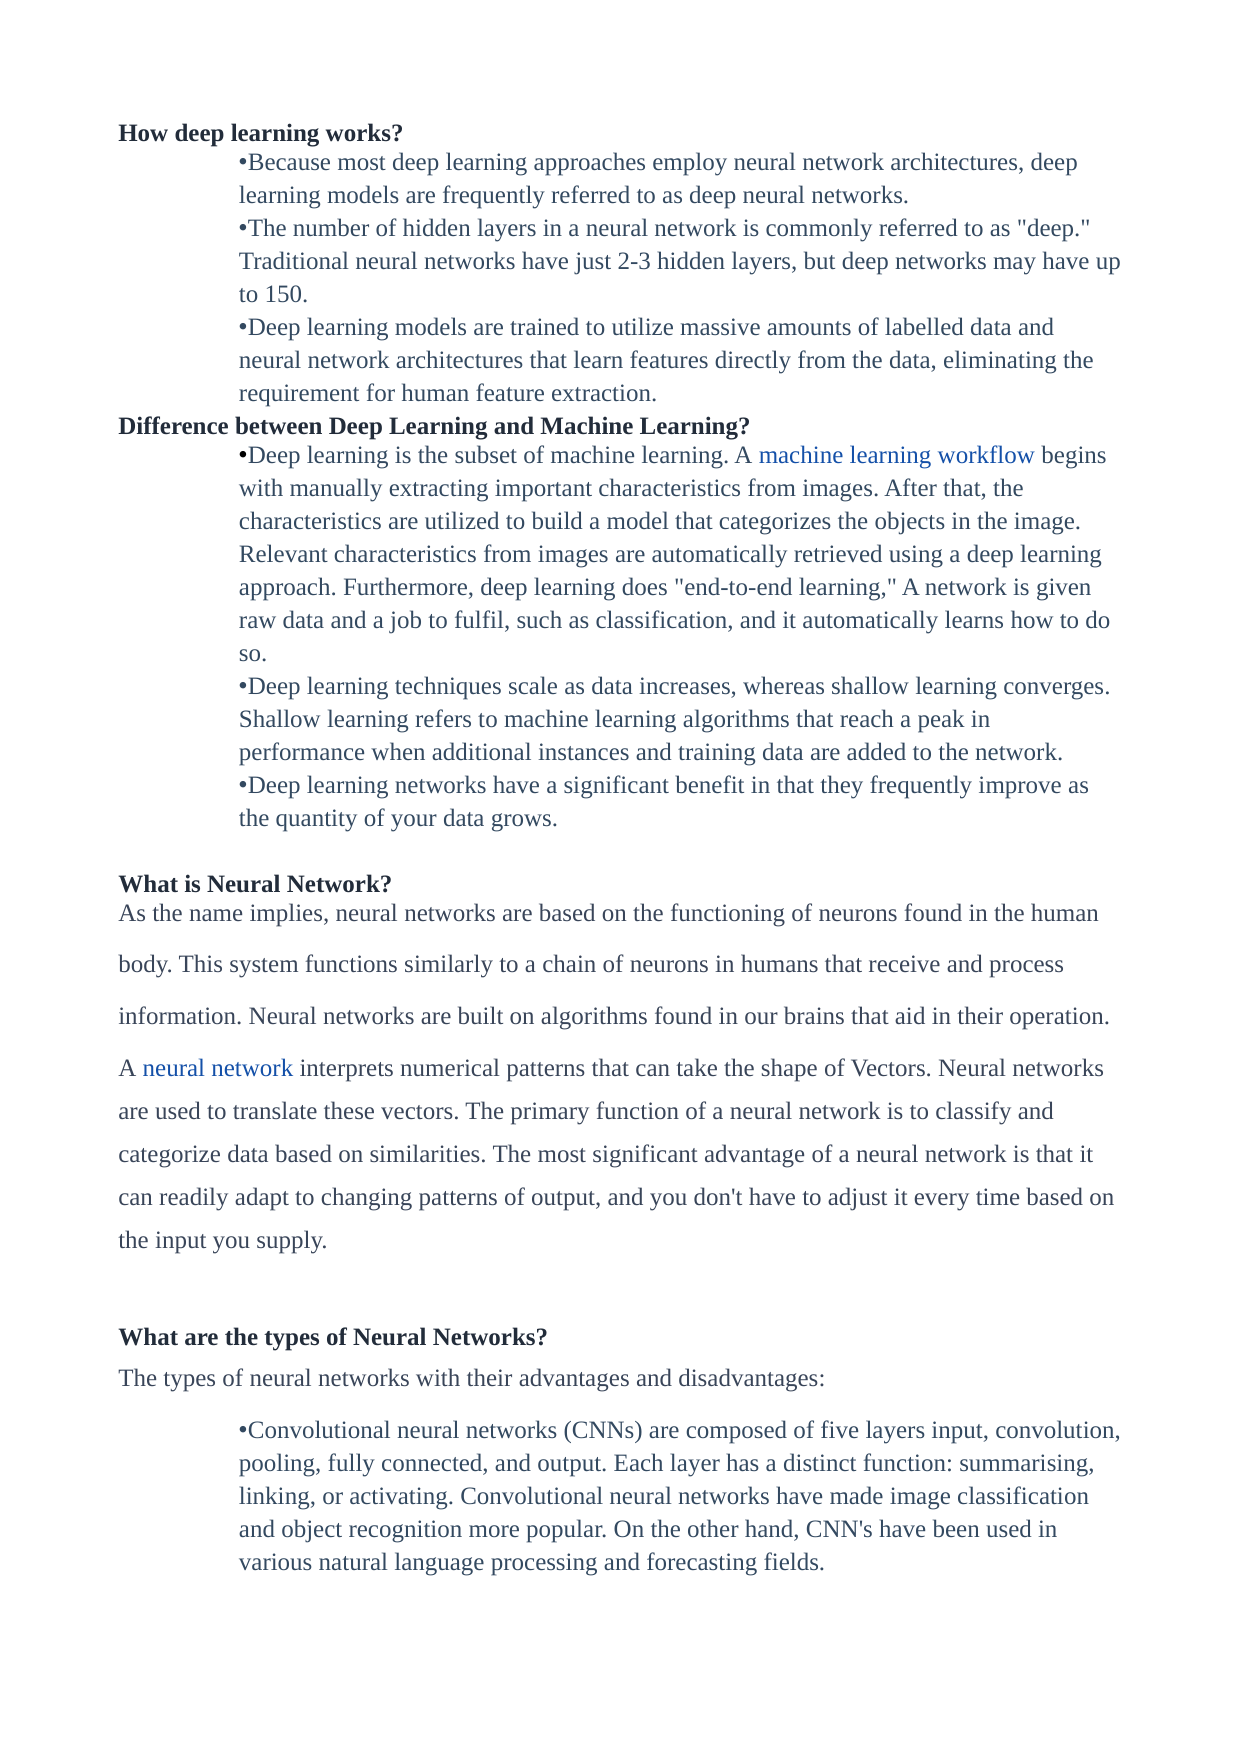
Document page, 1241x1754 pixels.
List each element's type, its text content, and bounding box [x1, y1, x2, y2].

list Convolutional neural networks (CNNs) are composed of five layers input, convolution, pooling, fully connected, and output. Each layer has a distinct function: summarising, linking, or activating. Convolutional neural networks have made image classification and object recognition more popular. On the other hand, CNN's have been used in various natural language processing and forecasting fields. [165, 1415, 1122, 1576]
subtitle How deep learning works? [118, 118, 1122, 147]
list Deep learning is the subset of machine learning. A machine learning workflow begins with manually extracting important characteristics from images. After that, the characteristics are utilized to build a model that categorizes the objects in the image. Relevant characteristics from images are automatically retrieved using a deep learning approach. Furthermore, deep learning does "end-to-end learning," A network is given raw data and a job to fulfil, such as classification, and it automatically learns how to do so. [165, 440, 1122, 667]
text As the name implies, neural networks are based on the functioning of neurons found in the human body. This system functions similarly to a chain of neurons in humans that receive and process information. Neural networks are built on algorithms found in our brains that aid in their operation. [118, 898, 1122, 1030]
list Deep learning models are trained to utilize massive amounts of labelled data and neural network architectures that learn features directly from the data, eliminating the requirement for human feature extraction. [165, 312, 1122, 407]
subtitle What is Neural Network? [118, 869, 1122, 898]
list Deep learning techniques scale as data increases, whereas shallow learning converges. Shallow learning refers to machine learning algorithms that reach a peak in performance when additional instances and training data are added to the network. [165, 671, 1122, 766]
subtitle Difference between Deep Learning and Machine Learning? [118, 411, 1122, 440]
text A neural network interprets numerical patterns that can take the shape of Vectors. Neural networks are used to translate these vectors. The primary function of a neural network is to classify and categorize data based on similarities. The most significant advantage of a neural network is that it can readily adapt to changing patterns of output, and you don't have to adjust it every time based on the input you supply. [118, 1053, 1122, 1254]
list Because most deep learning approaches employ neural network architectures, deep learning models are frequently referred to as deep neural networks. [165, 147, 1122, 209]
list The number of hidden layers in a neural network is commonly referred to as "deep." Traditional neural networks have just 2-3 hidden layers, but deep networks may have up to 150. [165, 213, 1122, 308]
list Deep learning networks have a significant benefit in that they frequently improve as the quantity of your data grows. [165, 770, 1122, 832]
subtitle What are the types of Neural Networks? [118, 1322, 1122, 1351]
text The types of neural networks with their advantages and disadvantages: [118, 1363, 1122, 1392]
